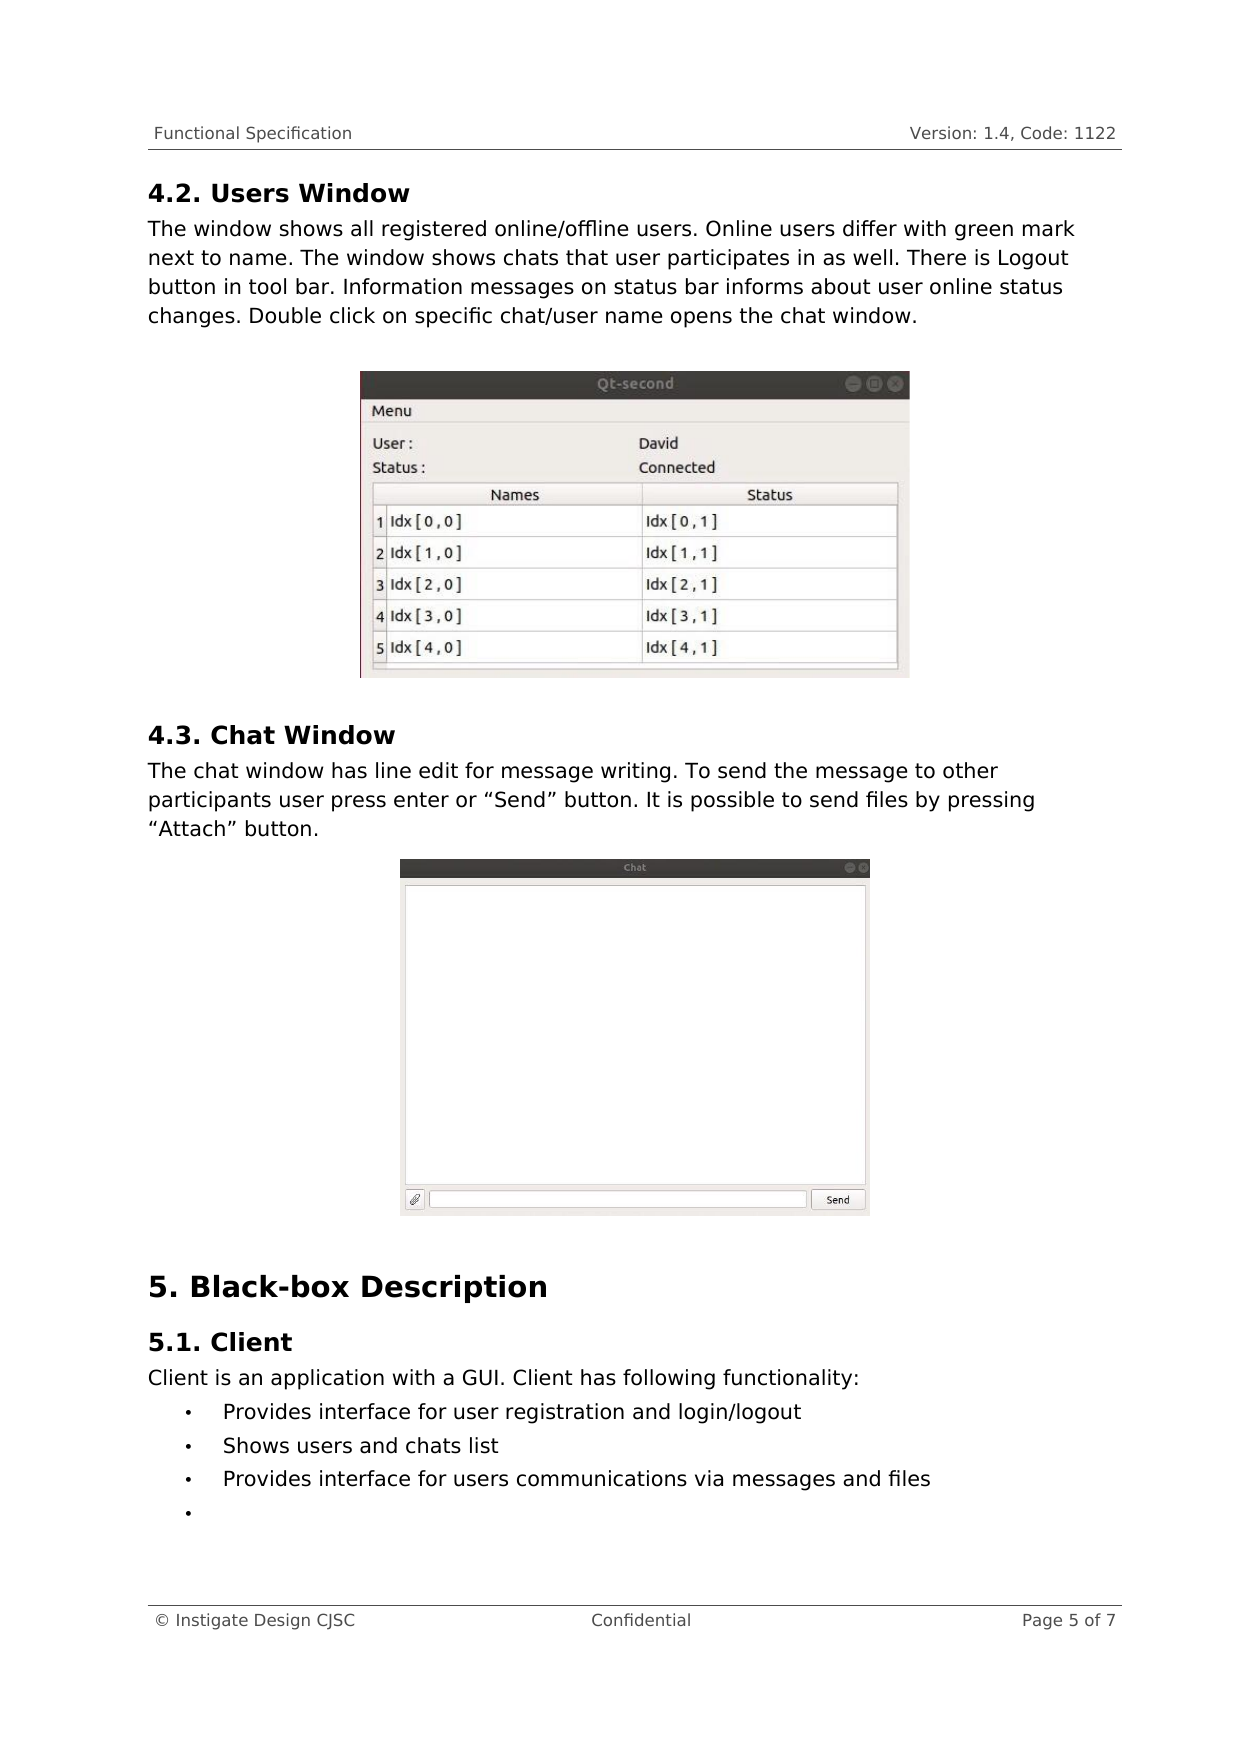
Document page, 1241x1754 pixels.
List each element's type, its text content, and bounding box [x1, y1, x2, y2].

list Shows users and chats list [185, 1434, 1122, 1458]
subtitle Users Window [148, 179, 1122, 208]
text Client is an application with a GUI. Client has following functionality: [148, 1366, 1122, 1390]
subtitle Black-box Description [148, 1271, 1122, 1304]
list Provides interface for users communications via messages and files [185, 1467, 1122, 1492]
subtitle Client [148, 1328, 1122, 1357]
picture [400, 859, 870, 1216]
picture [360, 371, 910, 678]
list Provides interface for user registration and login/logout [185, 1400, 1122, 1424]
text The window shows all registered online/offline users. Online users differ with green mark next to name. The window shows chats that user participates in as well. There is Logout button in tool bar. Information messages on status bar informs about user online status changes. Double click on specific chat/user name opens the chat window. [148, 217, 1122, 328]
subtitle Chat Window [148, 721, 1122, 750]
text The chat window has line edit for message writing. To send the message to other participants user press enter or “Send” button. It is possible to send files by pressing “Attach” button. [148, 759, 1122, 841]
